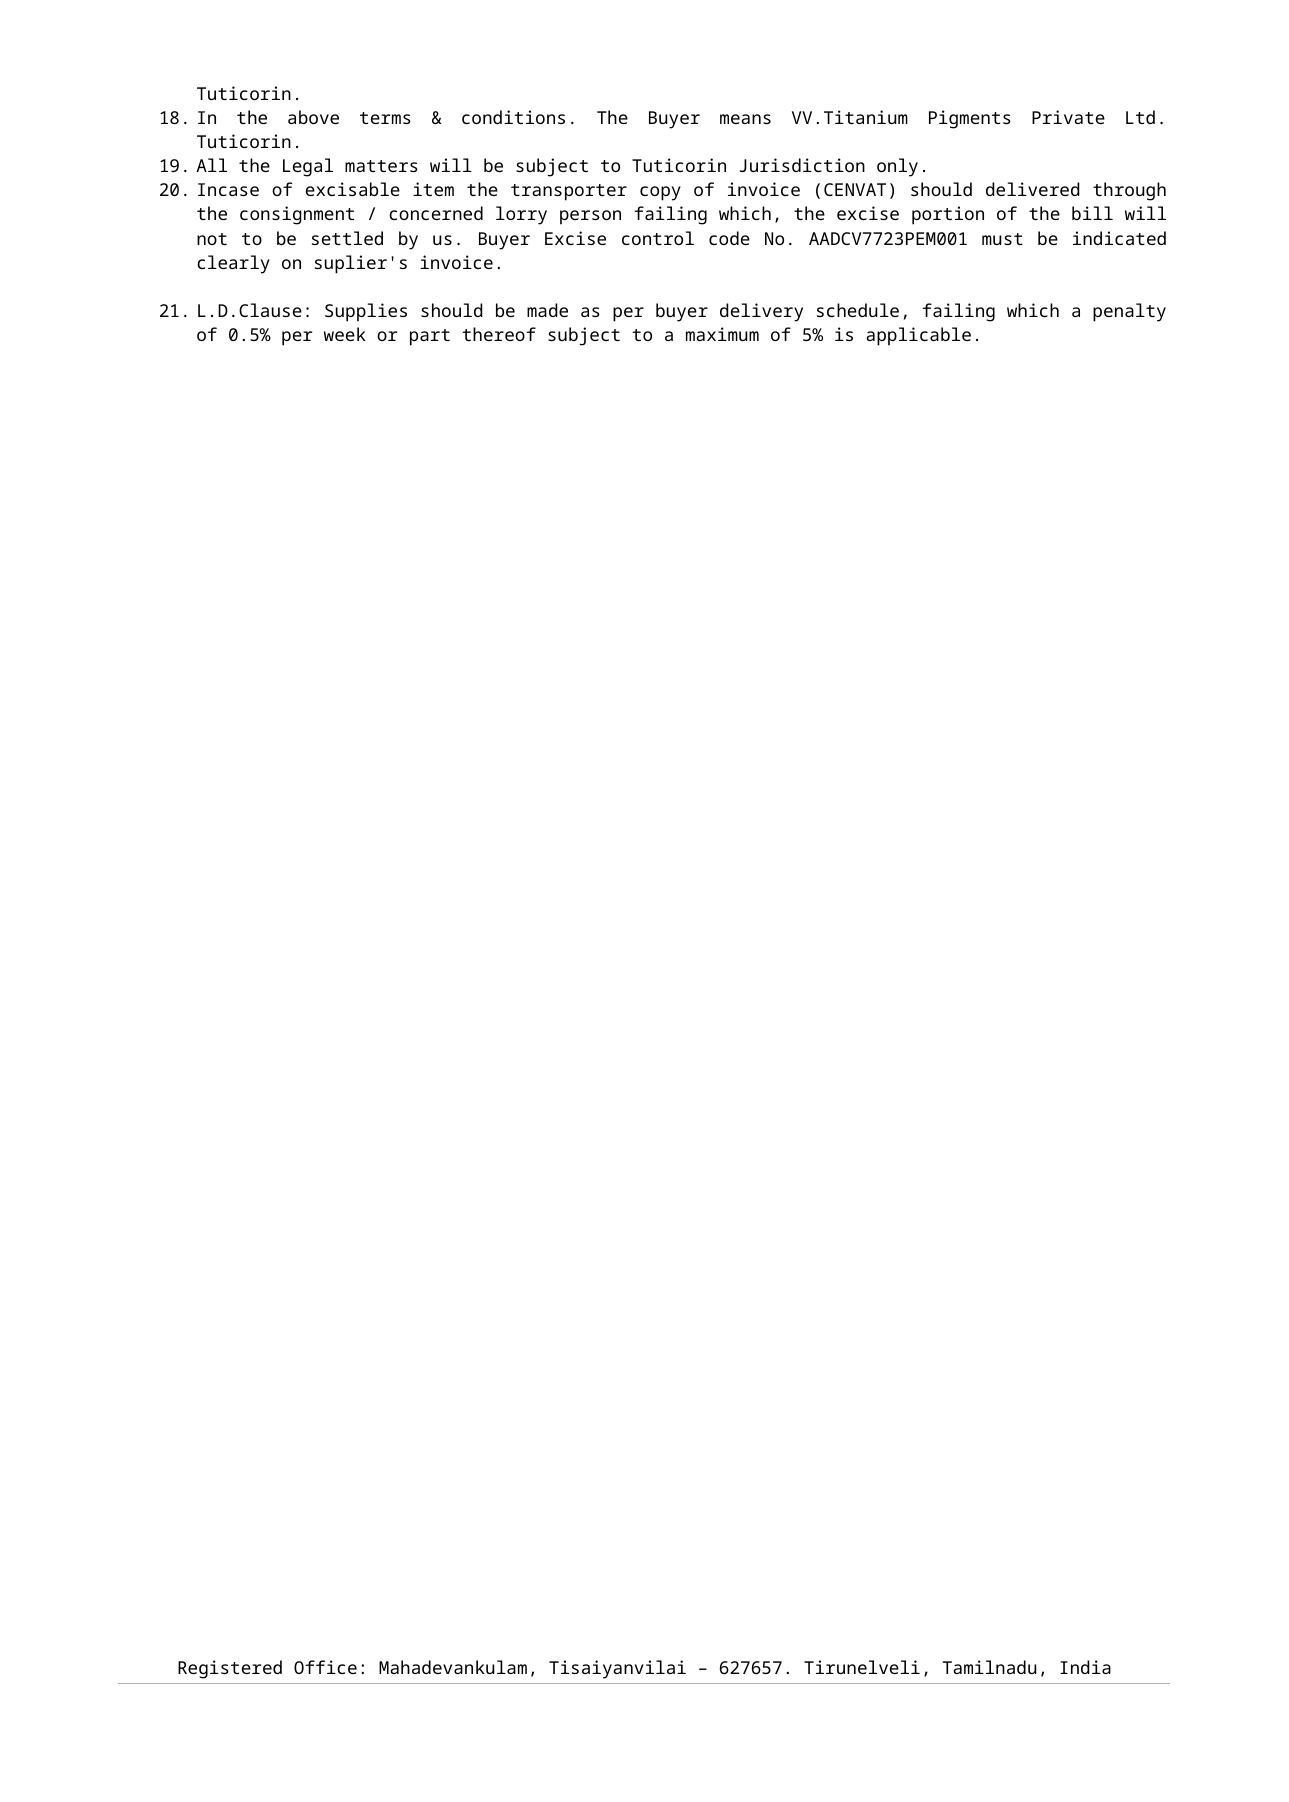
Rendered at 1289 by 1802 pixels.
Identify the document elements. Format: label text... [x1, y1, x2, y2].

list Tuticorin. [158, 81, 1167, 105]
list Incase of excisable item the transporter copy of invoice (CENVAT) should delivered through the consignment / concerned lorry person failing which, the excise portion of the bill will not to be settled by us. Buyer Excise control code No. AADCV7723PEM001 must be indicated clearly on suplier's invoice. [158, 178, 1167, 274]
list All the Legal matters will be subject to Tuticorin Jurisdiction only. [158, 153, 1167, 178]
list L.D.Clause: Supplies should be made as per buyer delivery schedule, failing which a penalty of 0.5% per week or part thereof subject to a maximum of 5% is applicable. [158, 298, 1167, 347]
list In the above terms & conditions. The Buyer means VV.Titanium Pigments Private Ltd. Tuticorin. [158, 105, 1167, 153]
